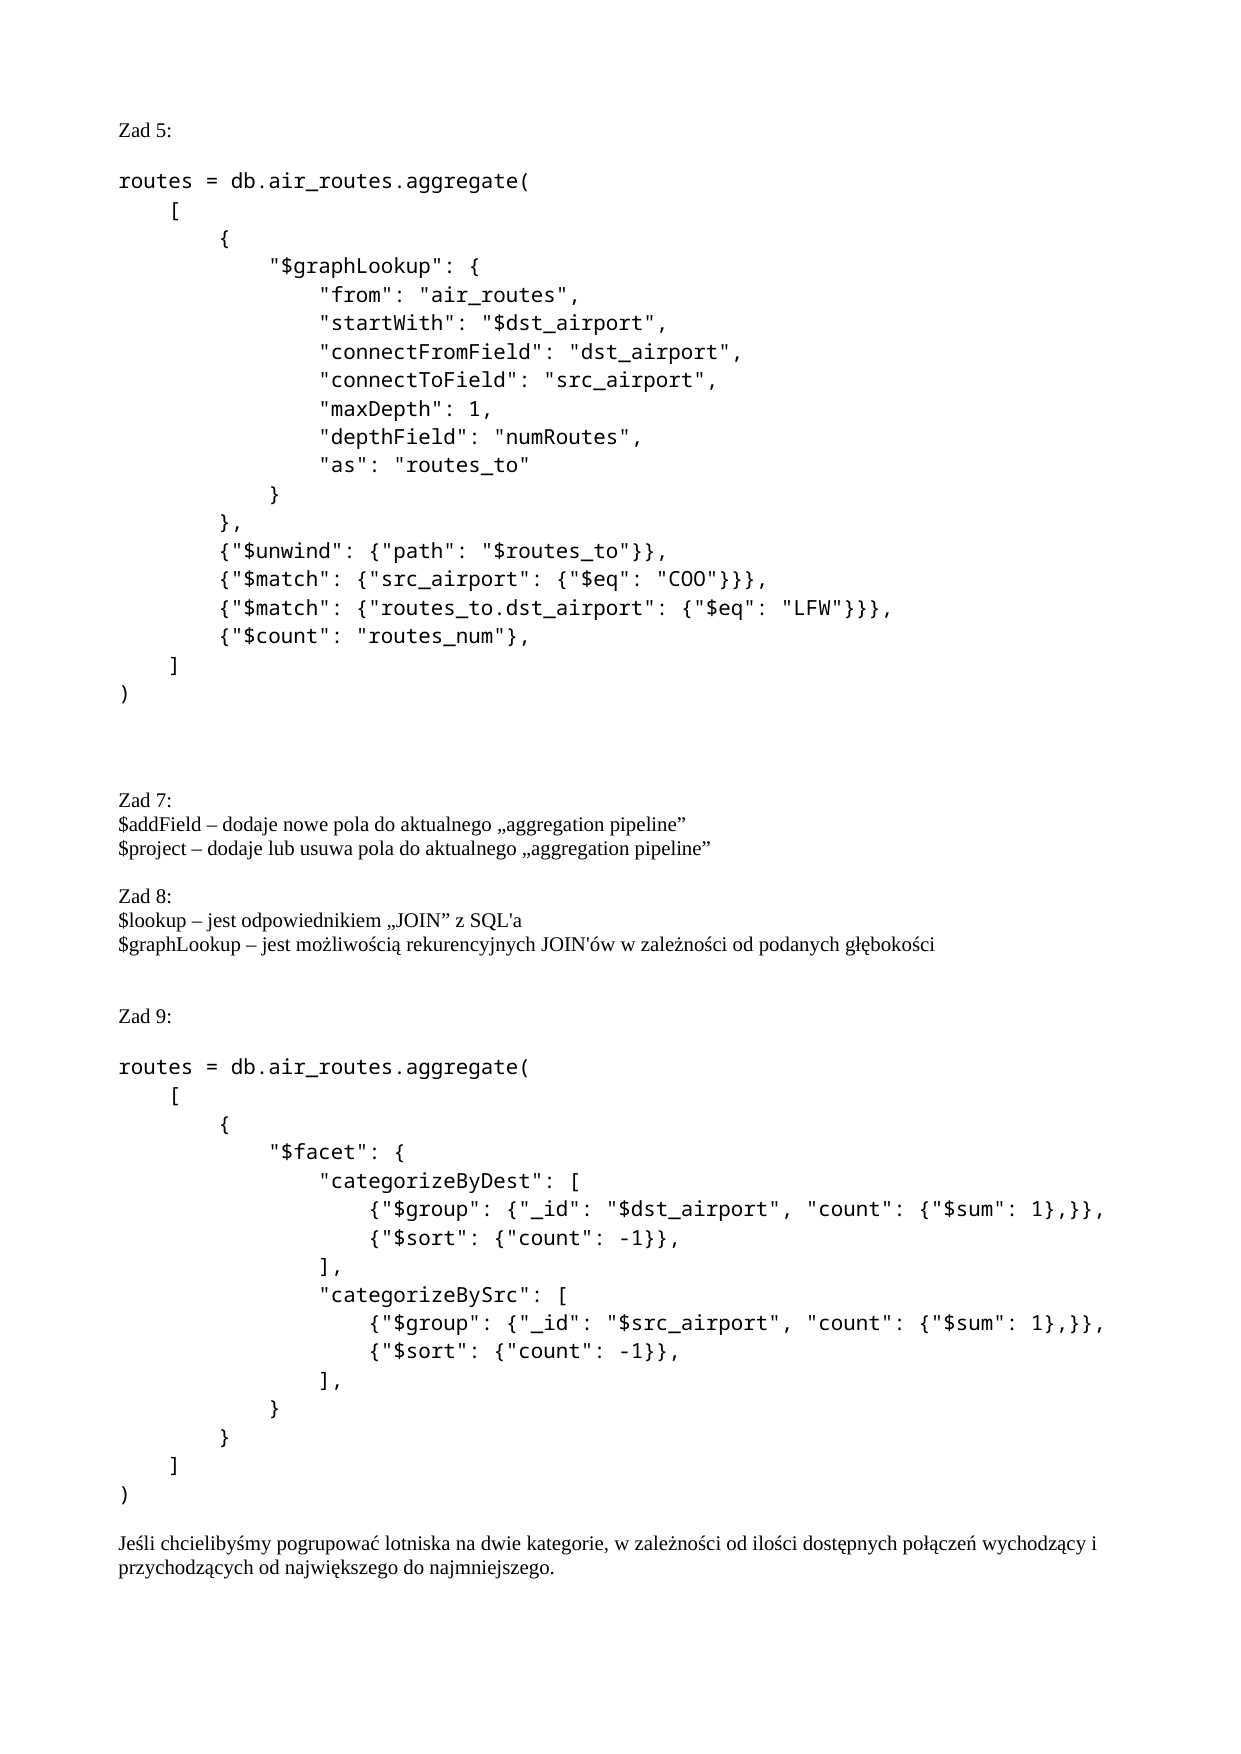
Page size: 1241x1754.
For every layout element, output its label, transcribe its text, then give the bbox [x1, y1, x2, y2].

text "depthField": "numRoutes", [118, 422, 1122, 451]
text ], [118, 1251, 1122, 1280]
text "$graphLookup": { [118, 252, 1122, 280]
text routes = db.air_routes.aggregate( [118, 1052, 1122, 1081]
text "from": "air_routes", [118, 280, 1122, 308]
text { [118, 1109, 1122, 1137]
text $graphLookup – jest możliwością rekurencyjnych JOIN'ów w zależności od podanych głębokości [118, 932, 1122, 956]
text [ [118, 1081, 1122, 1109]
text ] [118, 1450, 1122, 1479]
text "categorizeBySrc": [ [118, 1280, 1122, 1308]
text Zad 7: [118, 787, 1122, 812]
text $addField – dodaje nowe pola do aktualnego „aggregation pipeline” [118, 812, 1122, 836]
text {"$count": "routes_num"}, [118, 621, 1122, 650]
text { [118, 223, 1122, 252]
text "categorizeByDest": [ [118, 1166, 1122, 1194]
text } [118, 1422, 1122, 1450]
text {"$match": {"routes_to.dst_airport": {"$eq": "LFW"}}}, [118, 593, 1122, 621]
text [ [118, 195, 1122, 223]
text $lookup – jest odpowiednikiem „JOIN” z SQL'a [118, 908, 1122, 932]
text Zad 8: [118, 884, 1122, 908]
text Zad 9: [118, 1004, 1122, 1028]
text "as": "routes_to" [118, 451, 1122, 479]
text Zad 5: [118, 118, 1122, 142]
text {"$sort": {"count": -1}}, [118, 1337, 1122, 1365]
text {"$group": {"_id": "$dst_airport", "count": {"$sum": 1},}}, [118, 1194, 1122, 1223]
text routes = db.air_routes.aggregate( [118, 166, 1122, 195]
text {"$unwind": {"path": "$routes_to"}}, [118, 536, 1122, 564]
text Jeśli chcielibyśmy pogrupować lotniska na dwie kategorie, w zależności od ilości dostępnych połączeń wychodzący i przychodzących od największego do najmniejszego. [118, 1531, 1122, 1579]
text ], [118, 1365, 1122, 1393]
text ] [118, 650, 1122, 678]
text "connectToField": "src_airport", [118, 365, 1122, 394]
text "connectFromField": "dst_airport", [118, 337, 1122, 365]
text } [118, 1393, 1122, 1422]
text } [118, 479, 1122, 507]
text $project – dodaje lub usuwa pola do aktualnego „aggregation pipeline” [118, 836, 1122, 860]
text }, [118, 507, 1122, 536]
text ) [118, 1479, 1122, 1507]
text {"$group": {"_id": "$src_airport", "count": {"$sum": 1},}}, [118, 1308, 1122, 1337]
text "$facet": { [118, 1137, 1122, 1166]
text ) [118, 678, 1122, 707]
text {"$match": {"src_airport": {"$eq": "COO"}}}, [118, 564, 1122, 593]
text "startWith": "$dst_airport", [118, 308, 1122, 337]
text "maxDepth": 1, [118, 394, 1122, 422]
text {"$sort": {"count": -1}}, [118, 1223, 1122, 1251]
